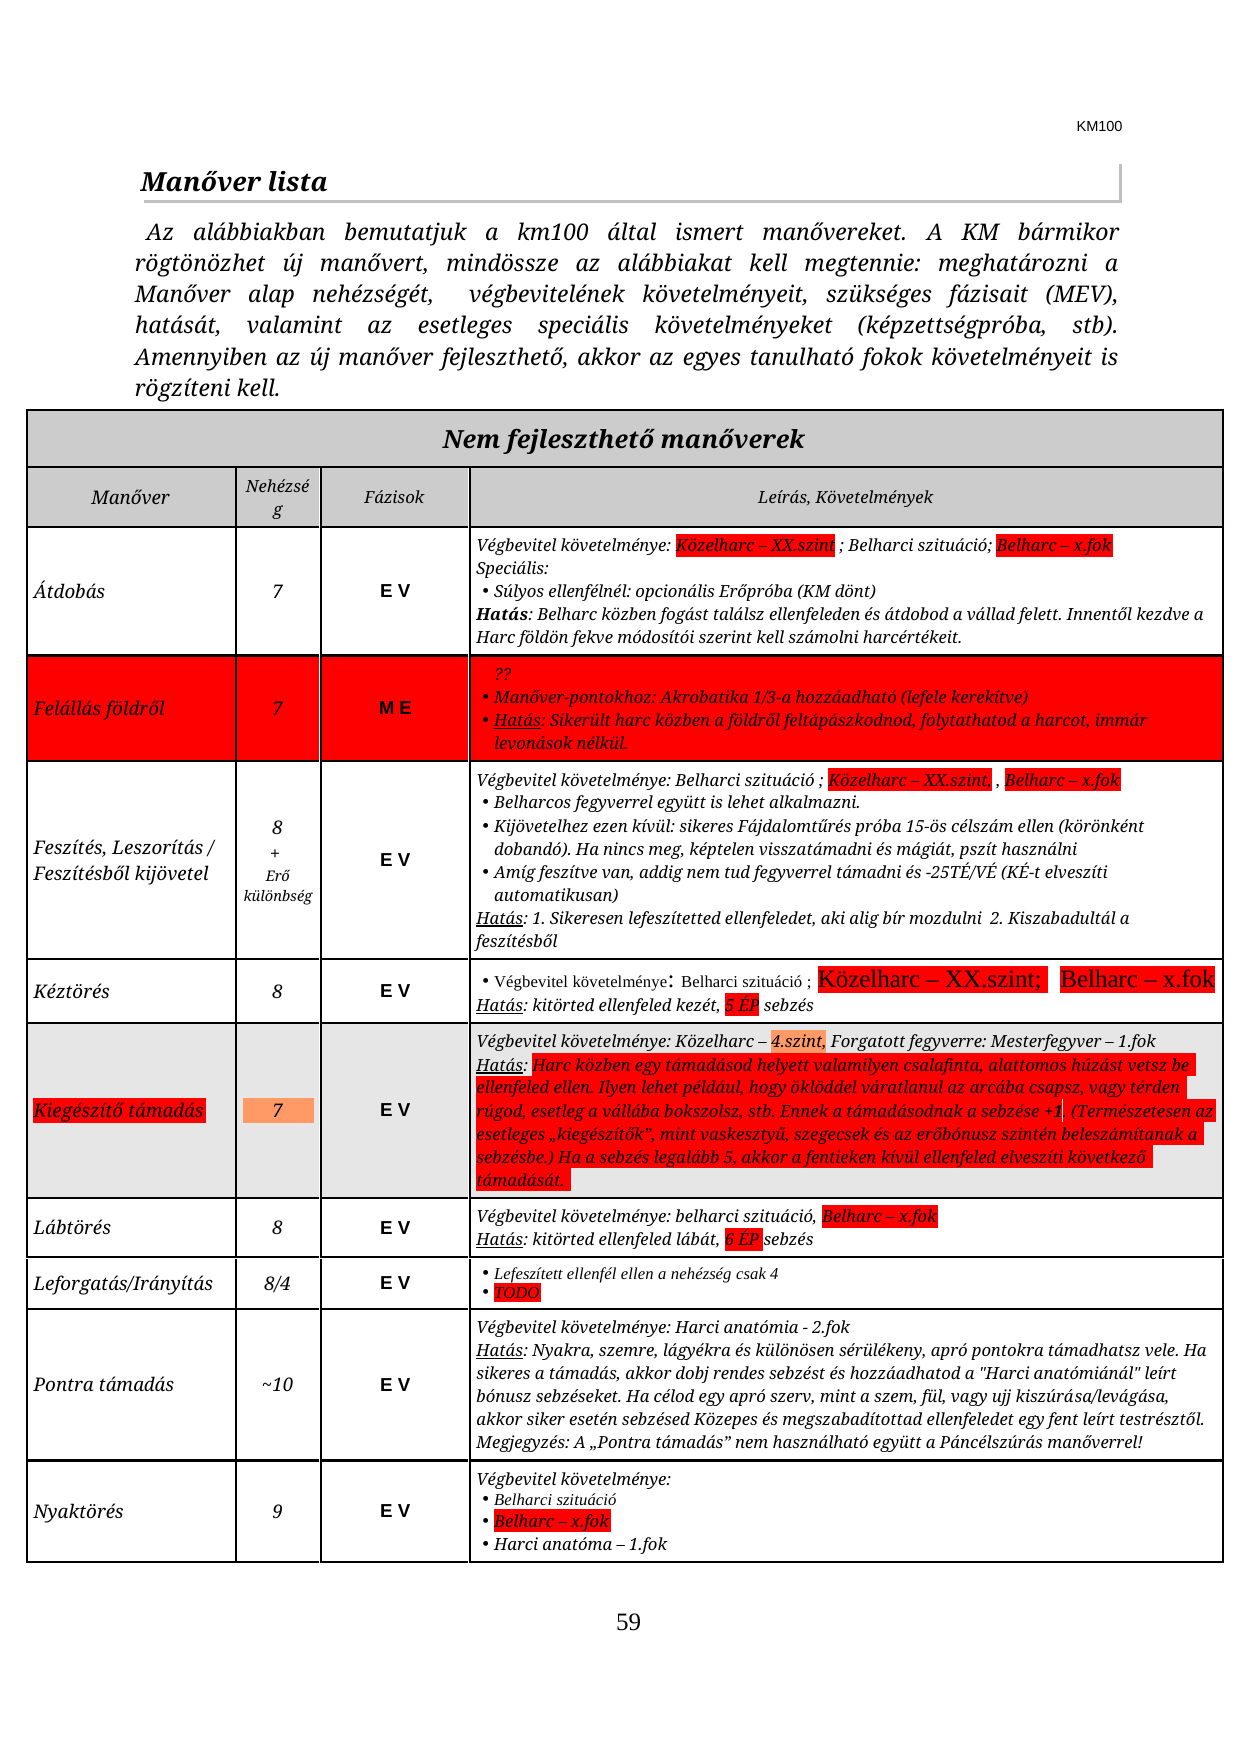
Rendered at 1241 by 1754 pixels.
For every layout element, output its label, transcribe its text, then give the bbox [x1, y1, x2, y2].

table_cell E V [322, 1024, 468, 1197]
table_cell Átdobás [28, 528, 235, 654]
text Az alábbiakban bemutatjuk a km100 által ismert manővereket. A KM bármikor rögtönözhet új manővert, mindössze az alábbiakat kell megtennie: meghatározni a Manőver alap nehézségét, végbevitelének követelményeit, szükséges fázisait (MEV), hatását, valamint az esetleges speciális követelményeket (képzettségpróba, stb). Amennyiben az új manőver fejleszthető, akkor az egyes tanulható fokok követelményeit is rögzíteni kell. [134, 216, 1122, 403]
table_cell 7 [237, 1024, 319, 1197]
table_cell Pontra támadás [28, 1310, 235, 1459]
table_cell Leírás, Követelmények [471, 468, 1222, 526]
table_cell E V [322, 1199, 468, 1256]
subtitle Manőver lista [140, 164, 1118, 199]
table_cell Végbevitel követelménye: Közelharc – 4.szint, Forgatott fegyverre: Mesterfegyver – 1.fok Hatás: Harc közben egy támadásod helyett valamilyen csalafinta, alattomos húzást vetsz be ellenfeled ellen. Ilyen lehet például, hogy öklöddel váratlanul az arcába csapsz, vagy térden rúgod, esetleg a vállába bokszolsz, stb. Ennek a támadásodnak a sebzése +1. (Természetesen az esetleges „kiegészítők”, mint vaskesztyű, szegecsek és az erőbónusz szintén beleszámítanak a sebzésbe.) Ha a sebzés legalább 5, akkor a fentieken kívül ellenfeled elveszíti következő támadását. [471, 1024, 1222, 1197]
table_cell Nyaktörés [28, 1462, 235, 1561]
table_cell Leforgatás/Irányítás [28, 1259, 235, 1308]
table_cell 9 [237, 1462, 319, 1561]
table_cell 7 [237, 657, 319, 760]
table_cell ?? Manőver-pontokhoz: Akrobatika 1/3-a hozzáadható (lefele kerekítve) Hatás: Sikerült harc közben a földről feltápászkodnod, folytathatod a harcot, immár levonások nélkül. [471, 657, 1222, 760]
table_cell Végbevitel követelménye: Harci anatómia - 2.fok Hatás: Nyakra, szemre, lágyékra és különösen sérülékeny, apró pontokra támadhatsz vele. Ha sikeres a támadás, akkor dobj rendes sebzést és hozzáadhatod a "Harci anatómiánál" leírt bónusz sebzéseket. Ha célod egy apró szerv, mint a szem, fül, vagy ujj kiszúrása/levágása, akkor siker esetén sebzésed Közepes és megszabadítottad ellenfeledet egy fent leírt testrésztől. Megjegyzés: A „Pontra támadás” nem használható együtt a Páncélszúrás manőverrel! [471, 1310, 1222, 1459]
table_cell Lefeszített ellenfél ellen a nehézség csak 4 TODO [471, 1259, 1222, 1308]
table_cell 8 [237, 1199, 319, 1256]
table_cell 7 [237, 528, 319, 654]
table_cell 8/4 [237, 1259, 319, 1308]
table_cell Kiegészítő támadás [28, 1024, 235, 1197]
table_header Nem fejleszthető manőverek [28, 411, 1222, 466]
table_cell M E [322, 657, 468, 760]
table_cell Lábtörés [28, 1199, 235, 1256]
table_cell Manőver [28, 468, 235, 526]
table_cell Nehézség [237, 468, 319, 526]
table_cell Végbevitel követelménye: Belharci szituáció Belharc – x.fok Harci anatóma – 1.fok [471, 1462, 1222, 1561]
table_cell Végbevitel követelménye: belharci szituáció, Belharc – x.fok Hatás: kitörted ellenfeled lábát, 6 ÉP sebzés [471, 1199, 1222, 1256]
table_cell E V [322, 528, 468, 654]
table_cell Végbevitel követelménye: Közelharc – XX.szint ; Belharci szituáció; Belharc – x.fok Speciális: Súlyos ellenfélnél: opcionális Erőpróba (KM dönt) Hatás: Belharc közben fogást találsz ellenfeleden és átdobod a vállad felett. Innentől kezdve a Harc földön fekve módosítói szerint kell számolni harcértékeit. [471, 528, 1222, 654]
table_cell E V [322, 762, 468, 958]
table_cell Végbevitel követelménye: Belharci szituáció ; Közelharc – XX.szint; Belharc – x.fok Hatás: kitörted ellenfeled kezét, 5 ÉP sebzés [471, 960, 1222, 1022]
table_cell E V [322, 1310, 468, 1459]
table_cell E V [322, 1259, 468, 1308]
table_cell Kéztörés [28, 960, 235, 1022]
table_cell Felállás földről [28, 657, 235, 760]
table_cell 8 + Erő különbség [237, 762, 319, 958]
table_cell Fázisok [322, 468, 468, 526]
table_cell Végbevitel követelménye: Belharci szituáció ; Közelharc – XX.szint, , Belharc – x.fok Belharcos fegyverrel együtt is lehet alkalmazni. Kijövetelhez ezen kívül: sikeres Fájdalomtűrés próba 15-ös célszám ellen (körönként dobandó). Ha nincs meg, képtelen visszatámadni és mágiát, pszít használni Amíg feszítve van, addig nem tud fegyverrel támadni és -25TÉ/VÉ (KÉ-t elveszíti automatikusan) Hatás: 1. Sikeresen lefeszítetted ellenfeledet, aki alig bír mozdulni 2. Kiszabadultál a feszítésből [471, 762, 1222, 958]
table_cell Feszítés, Leszorítás / Feszítésből kijövetel [28, 762, 235, 958]
table_cell E V [322, 960, 468, 1022]
table_cell 8 [237, 960, 319, 1022]
table_cell E V [322, 1462, 468, 1561]
table_cell ~10 [237, 1310, 319, 1459]
